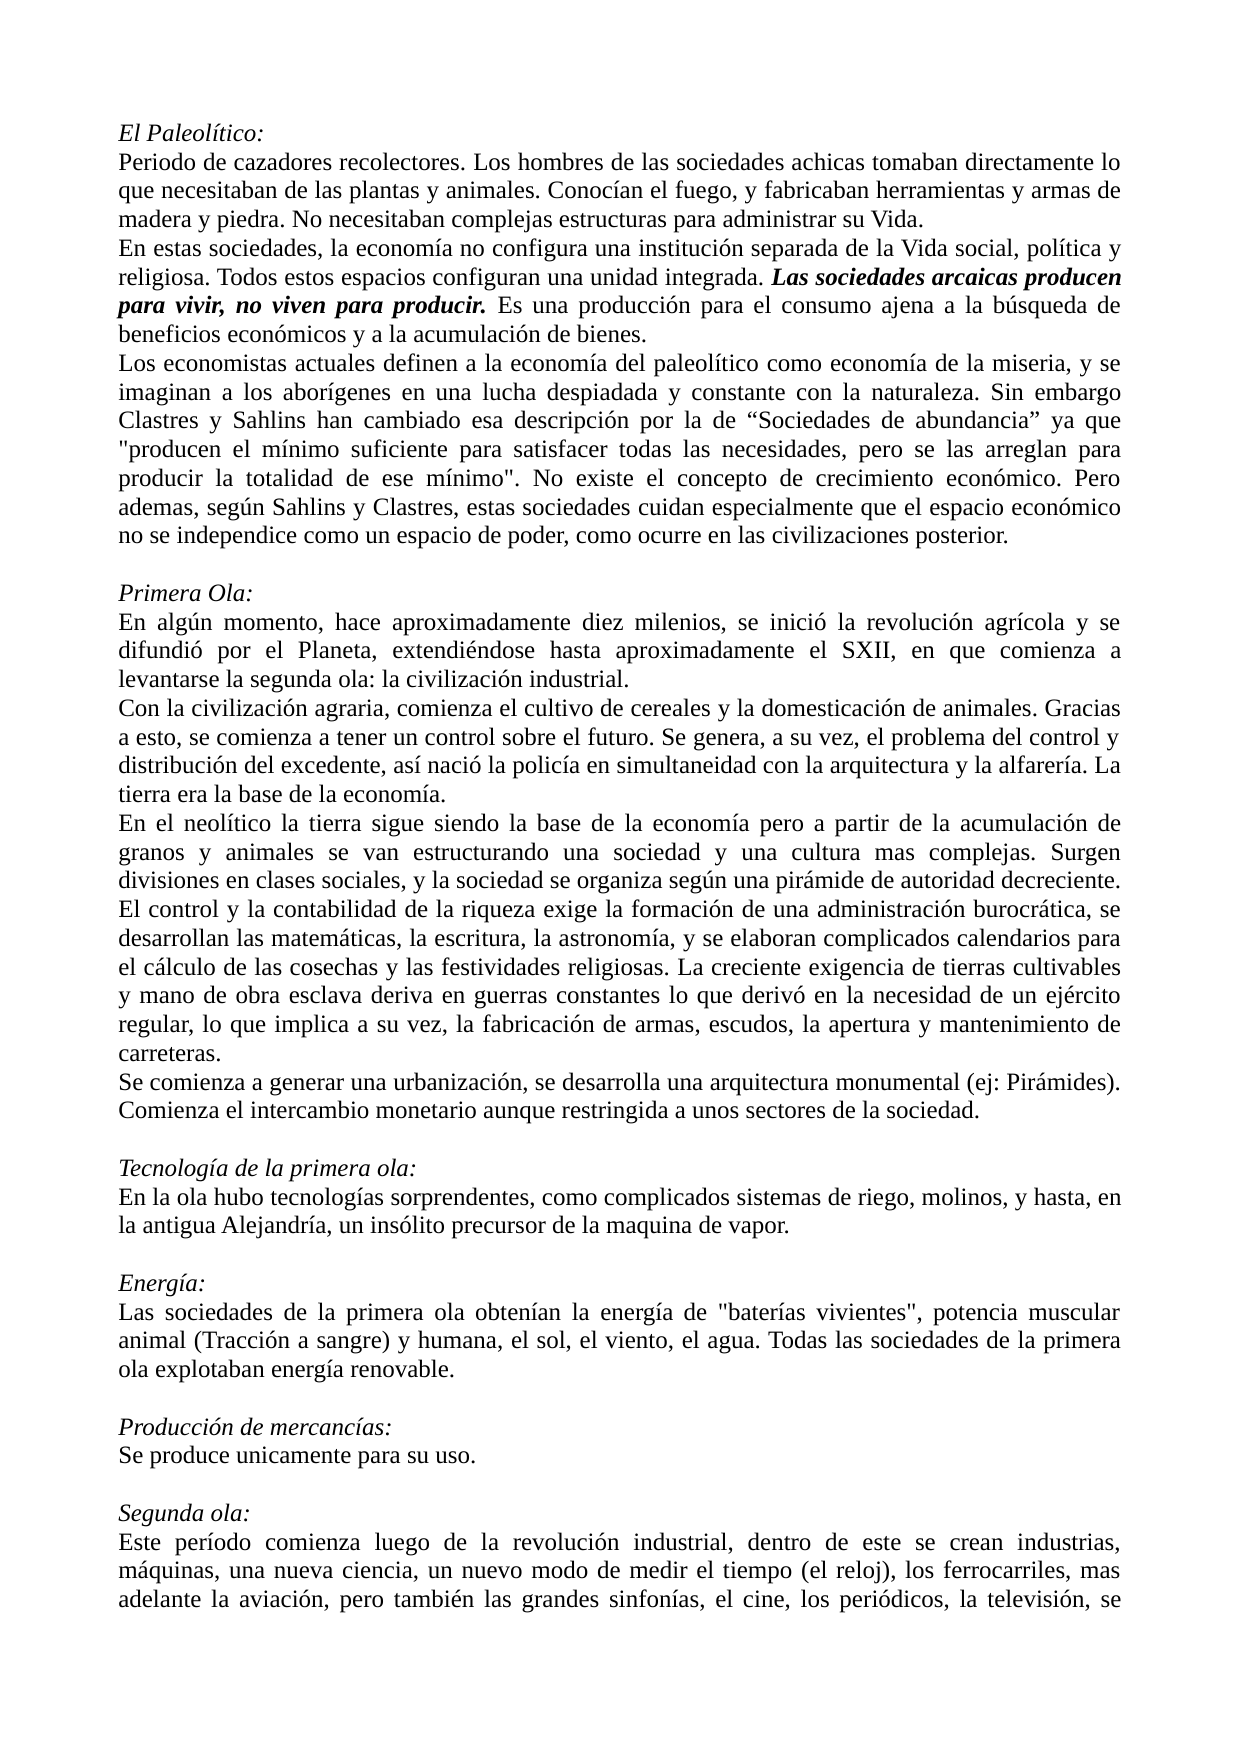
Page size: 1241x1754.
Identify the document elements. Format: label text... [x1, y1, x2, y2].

text Se produce unicamente para su uso. [118, 1441, 1122, 1469]
text En la ola hubo tecnologías sorprendentes, como complicados sistemas de riego, molinos, y hasta, en la antigua Alejandría, un insólito precursor de la maquina de vapor. [118, 1182, 1122, 1239]
text Primera Ola: [118, 578, 1122, 607]
text En algún momento, hace aproximadamente diez milenios, se inició la revolución agrícola y se difundió por el Planeta, extendiéndose hasta aproximadamente el SXII, en que comienza a levantarse la segunda ola: la civilización industrial. [118, 607, 1122, 693]
text Este período comienza luego de la revolución industrial, dentro de este se crean industrias, máquinas, una nueva ciencia, un nuevo modo de medir el tiempo (el reloj), los ferrocarriles, mas adelante la aviación, pero también las grandes sinfonías, el cine, los periódicos, la televisión, se [118, 1527, 1122, 1613]
text Producción de mercancías: [118, 1412, 1122, 1441]
text En estas sociedades, la economía no configura una institución separada de la Vida social, política y religiosa. Todos estos espacios configuran una unidad integrada. Las sociedades arcaicas producen para vivir, no viven para producir. Es una producción para el consumo ajena a la búsqueda de beneficios económicos y a la acumulación de bienes. [118, 233, 1122, 348]
text Energía: [118, 1268, 1122, 1297]
text El Paleolítico: [118, 118, 1122, 147]
text Tecnología de la primera ola: [118, 1153, 1122, 1182]
text En el neolítico la tierra sigue siendo la base de la economía pero a partir de la acumulación de granos y animales se van estructurando una sociedad y una cultura mas complejas. Surgen divisiones en clases sociales, y la sociedad se organiza según una pirámide de autoridad decreciente. [118, 808, 1122, 894]
text Segunda ola: [118, 1498, 1122, 1527]
text Periodo de cazadores recolectores. Los hombres de las sociedades achicas tomaban directamente lo que necesitaban de las plantas y animales. Conocían el fuego, y fabricaban herramientas y armas de madera y piedra. No necesitaban complejas estructuras para administrar su Vida. [118, 147, 1122, 233]
text Se comienza a generar una urbanización, se desarrolla una arquitectura monumental (ej: Pirámides). Comienza el intercambio monetario aunque restringida a unos sectores de la sociedad. [118, 1067, 1122, 1124]
text Con la civilización agraria, comienza el cultivo de cereales y la domesticación de animales. Gracias a esto, se comienza a tener un control sobre el futuro. Se genera, a su vez, el problema del control y distribución del excedente, así nació la policía en simultaneidad con la arquitectura y la alfarería. La tierra era la base de la economía. [118, 693, 1122, 808]
text El control y la contabilidad de la riqueza exige la formación de una administración burocrática, se desarrollan las matemáticas, la escritura, la astronomía, y se elaboran complicados calendarios para el cálculo de las cosechas y las festividades religiosas. La creciente exigencia de tierras cultivables y mano de obra esclava deriva en guerras constantes lo que derivó en la necesidad de un ejército regular, lo que implica a su vez, la fabricación de armas, escudos, la apertura y mantenimiento de carreteras. [118, 894, 1122, 1067]
text Las sociedades de la primera ola obtenían la energía de "baterías vivientes", potencia muscular animal (Tracción a sangre) y humana, el sol, el viento, el agua. Todas las sociedades de la primera ola explotaban energía renovable. [118, 1297, 1122, 1383]
text Los economistas actuales definen a la economía del paleolítico como economía de la miseria, y se imaginan a los aborígenes en una lucha despiadada y constante con la naturaleza. Sin embargo Clastres y Sahlins han cambiado esa descripción por la de “Sociedades de abundancia” ya que "producen el mínimo suficiente para satisfacer todas las necesidades, pero se las arreglan para producir la totalidad de ese mínimo". No existe el concepto de crecimiento económico. Pero ademas, según Sahlins y Clastres, estas sociedades cuidan especialmente que el espacio económico no se independice como un espacio de poder, como ocurre en las civilizaciones posterior. [118, 348, 1122, 549]
